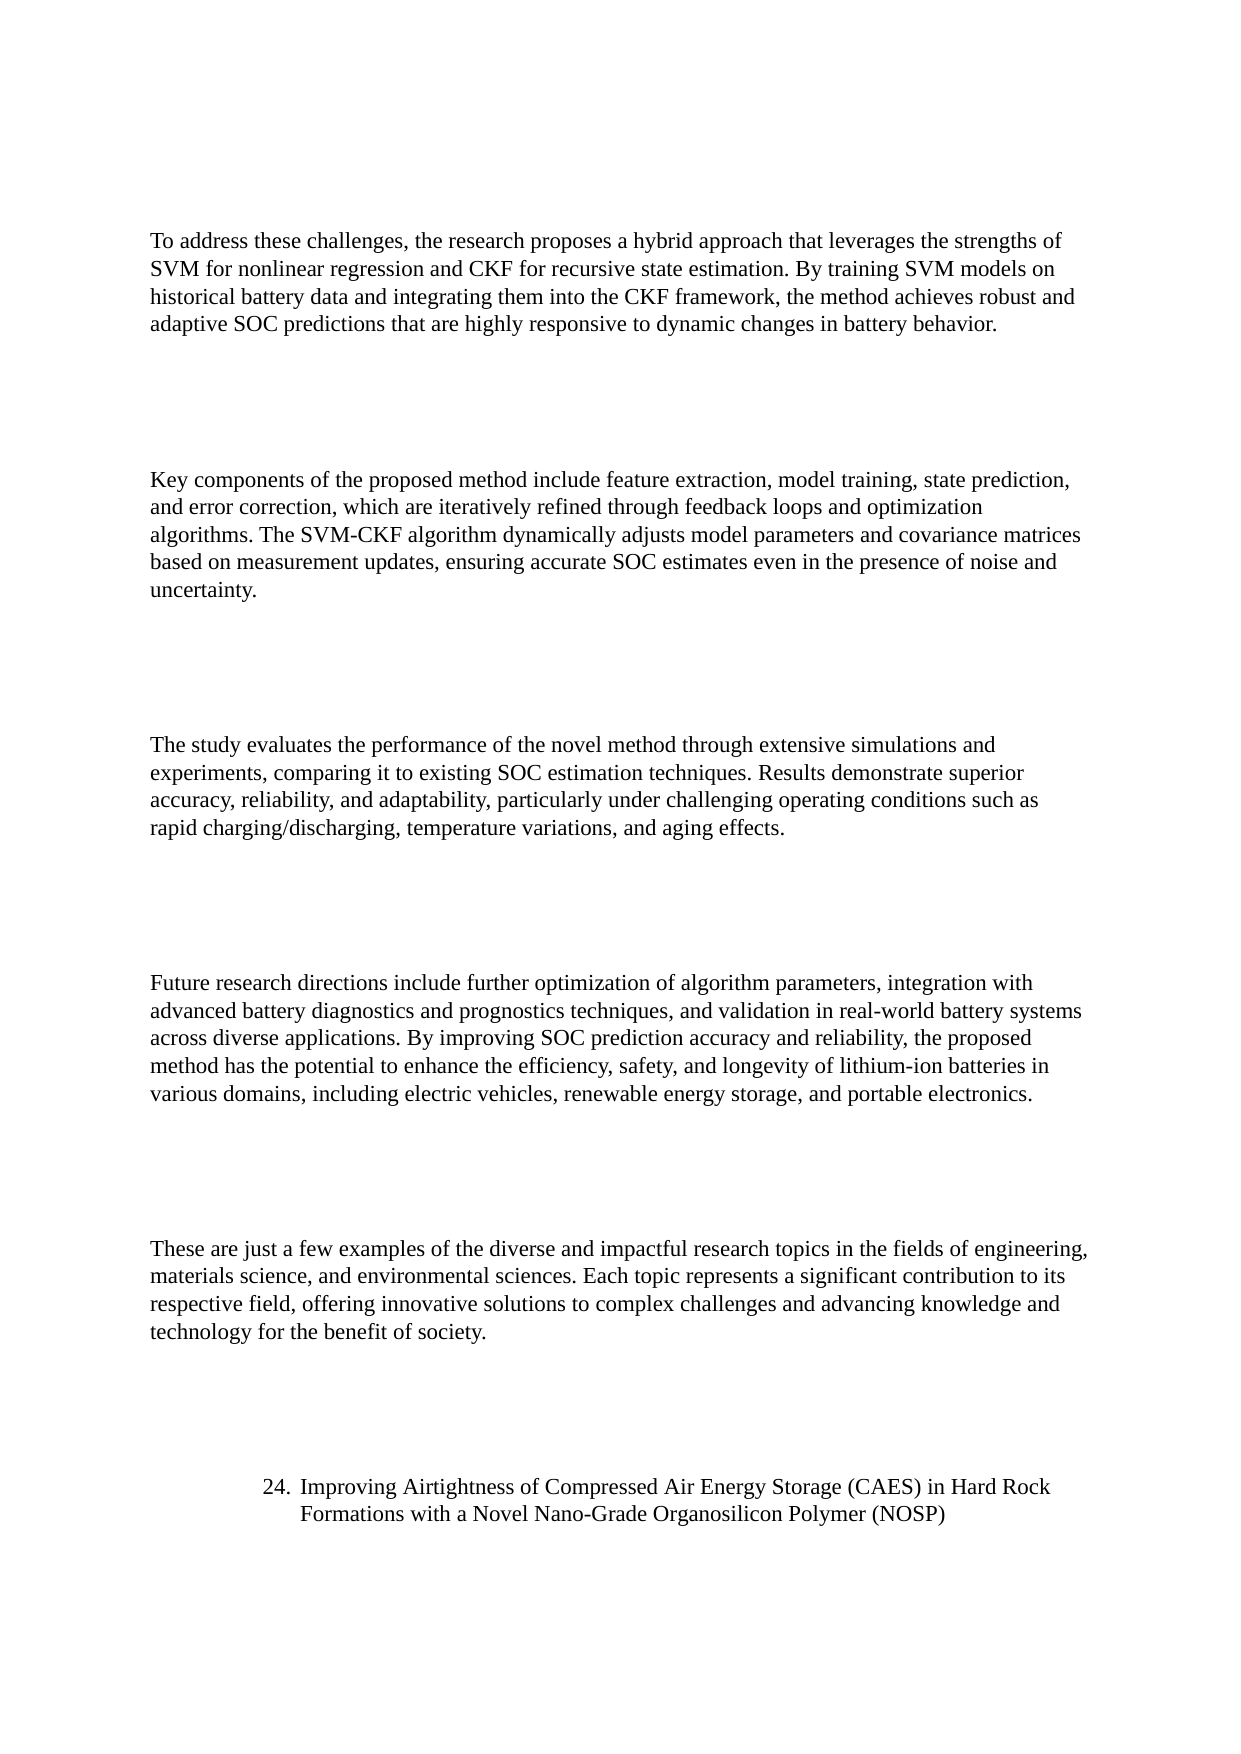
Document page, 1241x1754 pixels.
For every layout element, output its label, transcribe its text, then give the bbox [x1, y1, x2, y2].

text The study evaluates the performance of the novel method through extensive simulations and experiments, comparing it to existing SOC estimation techniques. Results demonstrate superior accuracy, reliability, and adaptability, particularly under challenging operating conditions such as rapid charging/discharging, temperature variations, and aging effects. [150, 731, 1090, 840]
list Improving Airtightness of Compressed Air Energy Storage (CAES) in Hard Rock Formations with a Novel Nano-Grade Organosilicon Polymer (NOSP) [262, 1473, 1090, 1527]
text These are just a few examples of the diverse and impactful research topics in the fields of engineering, materials science, and environmental sciences. Each topic represents a significant contribution to its respective field, offering innovative solutions to complex challenges and advancing knowledge and technology for the benefit of society. [150, 1235, 1090, 1344]
text Key components of the proposed method include feature extraction, model training, state prediction, and error correction, which are iteratively refined through feedback loops and optimization algorithms. The SVM-CKF algorithm dynamically adjusts model parameters and covariance matrices based on measurement updates, ensuring accurate SOC estimates even in the presence of noise and uncertainty. [150, 466, 1090, 602]
text Future research directions include further optimization of algorithm parameters, integration with advanced battery diagnostics and prognostics techniques, and validation in real-world battery systems across diverse applications. By improving SOC prediction accuracy and reliability, the proposed method has the potential to enhance the efficiency, safety, and longevity of lithium-ion batteries in various domains, including electric vehicles, renewable energy storage, and portable electronics. [150, 969, 1090, 1106]
text To address these challenges, the research proposes a hybrid approach that leverages the strengths of SVM for nonlinear regression and CKF for recursive state estimation. By training SVM models on historical battery data and integrating them into the CKF framework, the method achieves robust and adaptive SOC predictions that are highly responsive to dynamic changes in battery behavior. [150, 228, 1090, 337]
